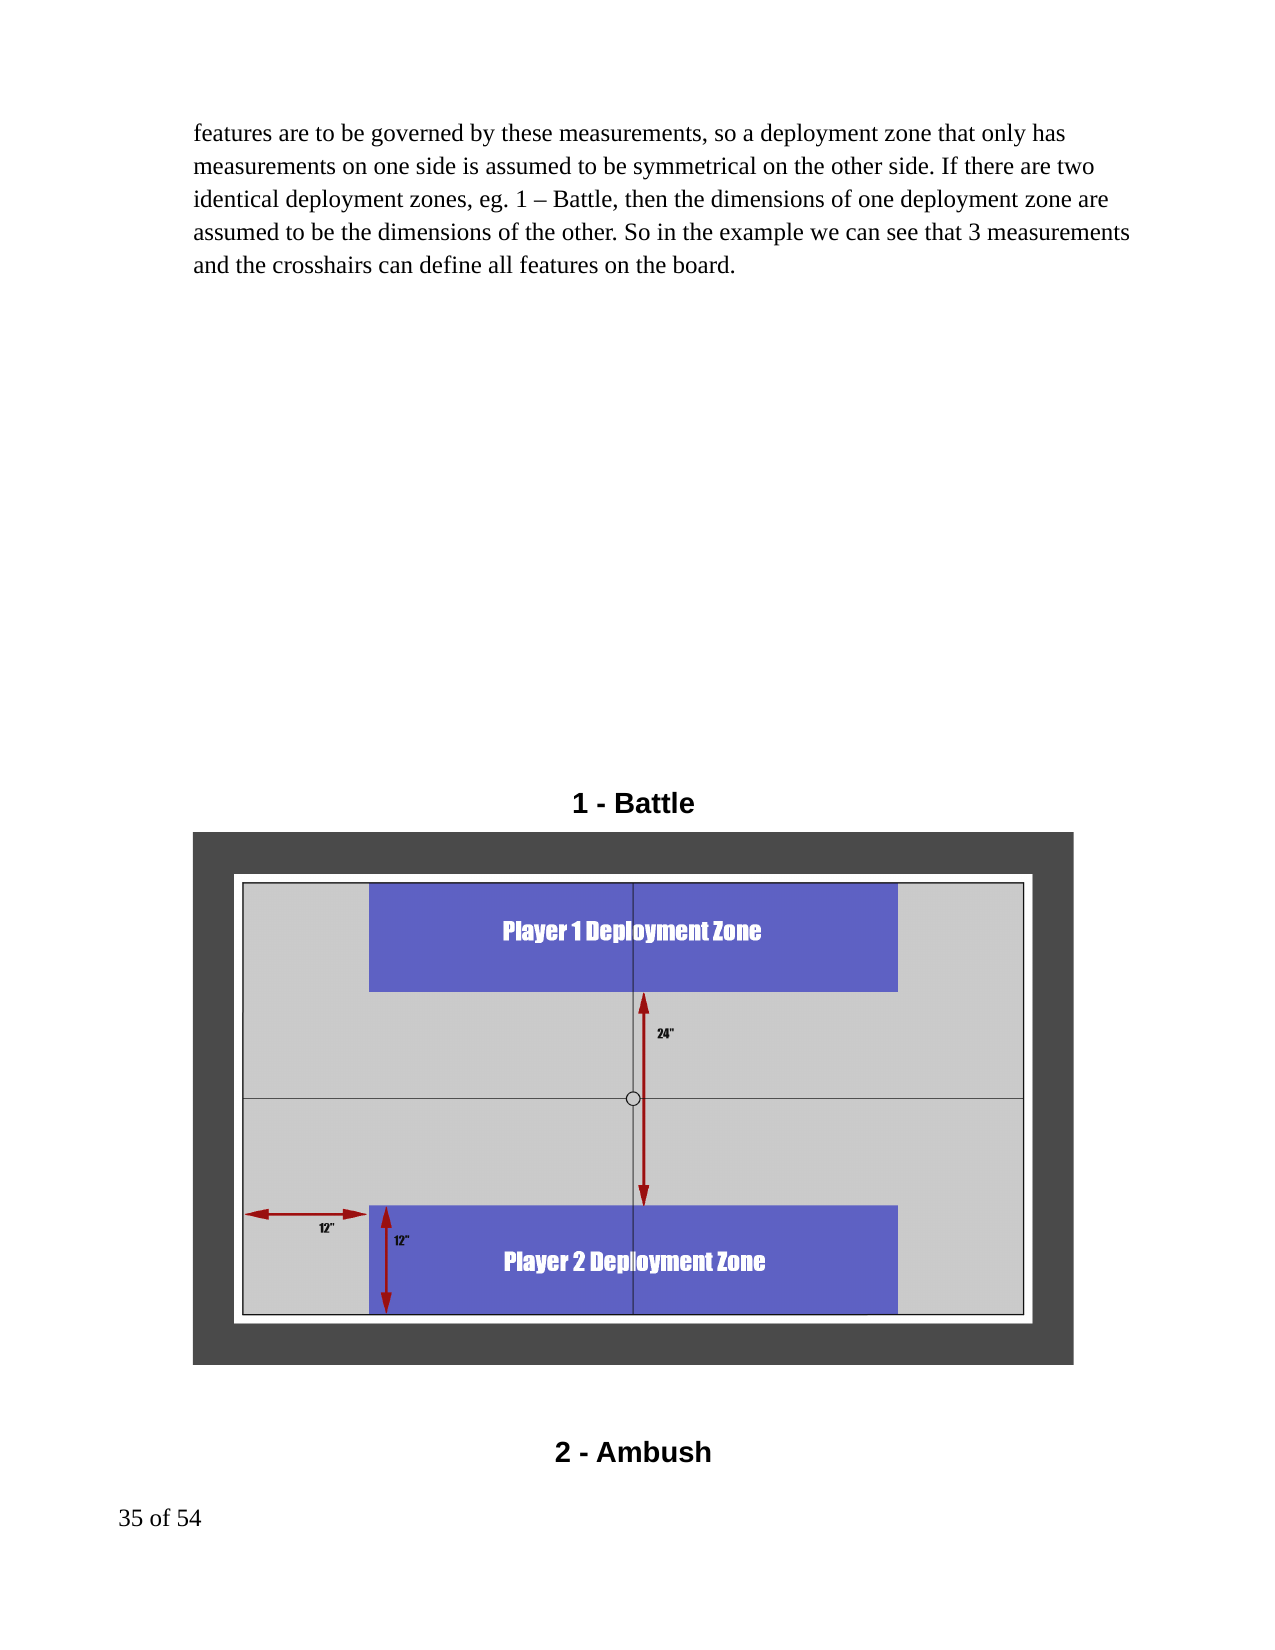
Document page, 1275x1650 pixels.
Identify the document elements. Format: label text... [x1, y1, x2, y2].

table_cell 2 - Ambush [193, 1423, 1074, 1470]
table_cell [1074, 833, 1157, 1423]
table_cell [193, 1365, 1074, 1423]
table_header [118, 774, 193, 832]
table_cell [118, 833, 193, 1423]
table_header [1074, 774, 1157, 832]
table_cell [1074, 1423, 1157, 1470]
list features are to be governed by these measurements, so a deployment zone that only has measurements on one side is assumed to be symmetrical on the other side. If there are two identical deployment zones, eg. 1 – Battle, then the dimensions of one deployment zone are assumed to be the dimensions of the other. So in the example we can see that 3 measurements and the crosshairs can define all features on the board. [156, 118, 1157, 279]
table_cell [118, 1423, 193, 1470]
table_header 1 - Battle [193, 774, 1074, 832]
